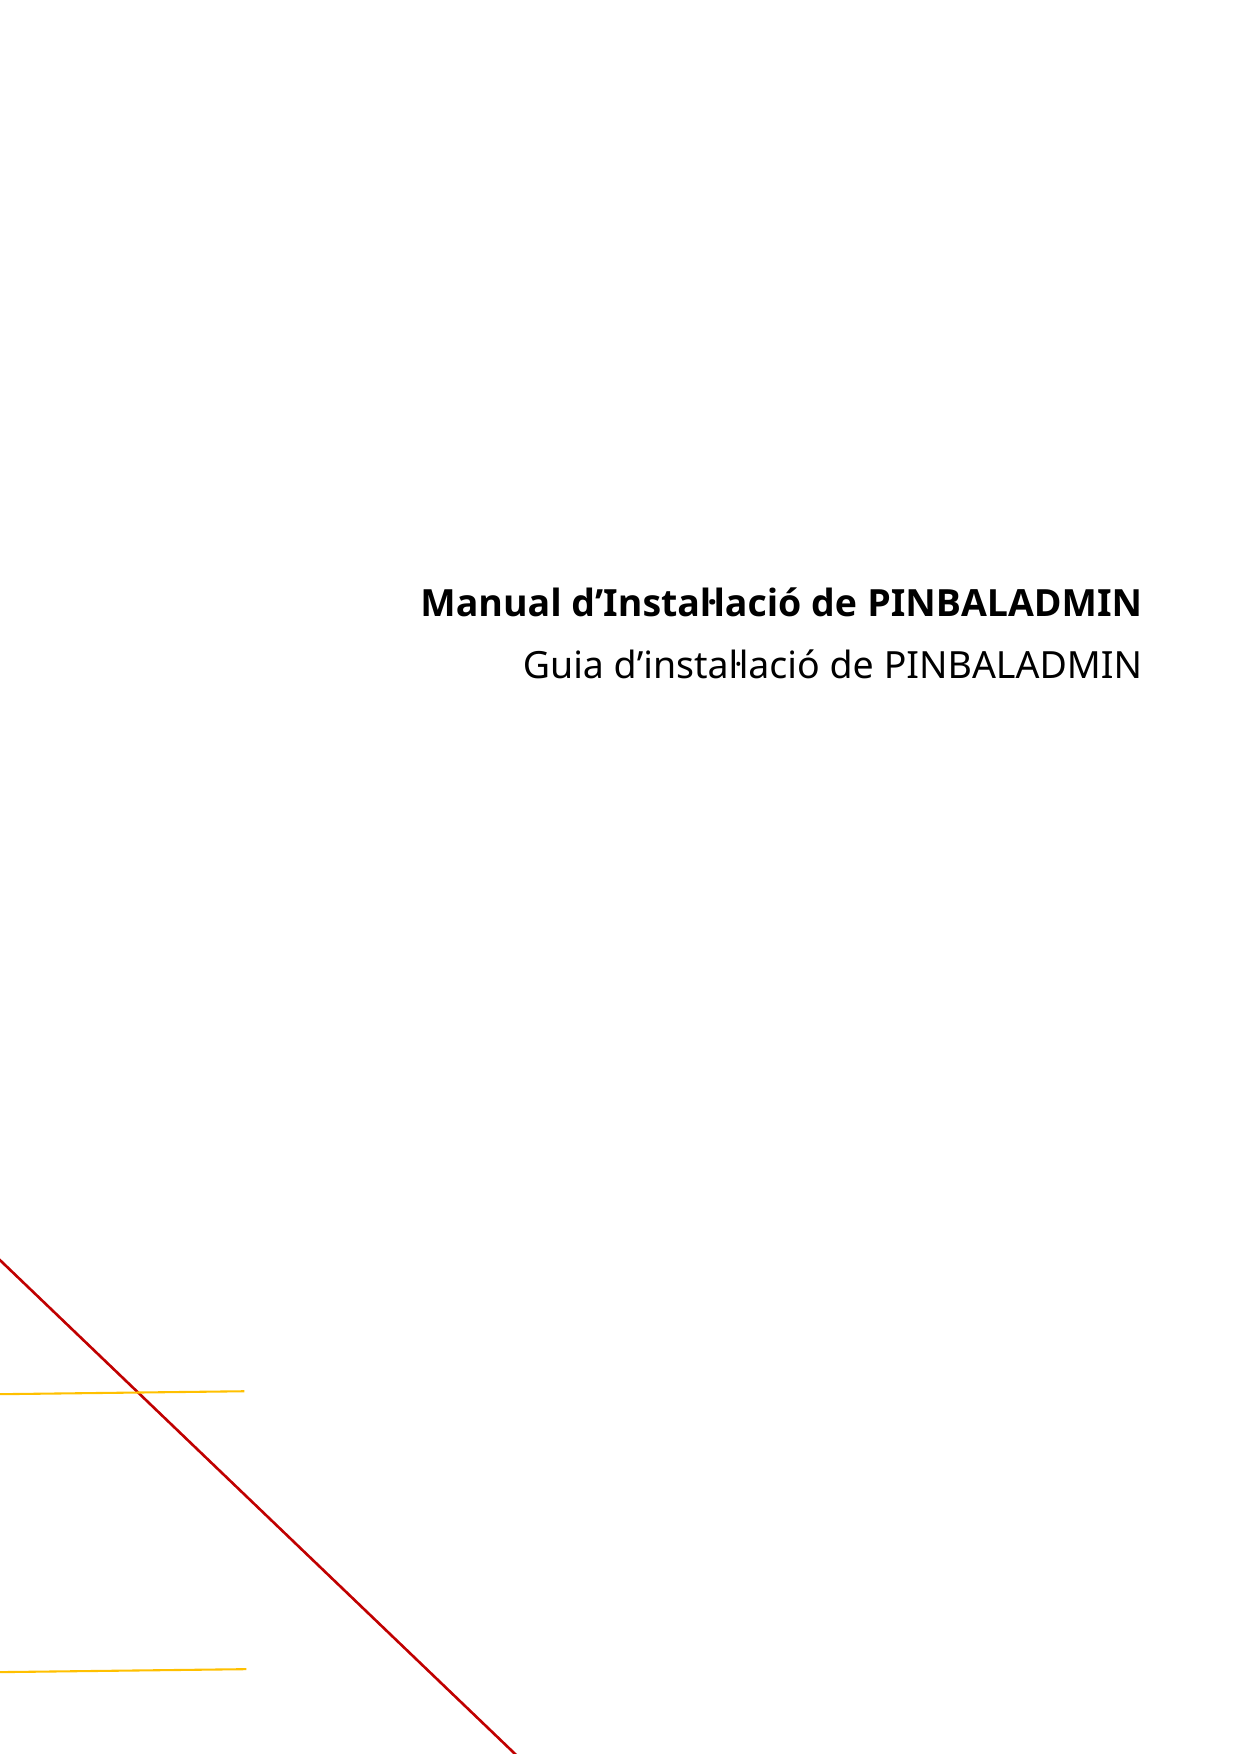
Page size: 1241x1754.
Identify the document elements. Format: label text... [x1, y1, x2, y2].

text Guia d’instal·lació de PINBALADMIN [166, 639, 1152, 690]
text Manual d’Instal·lació de PINBALADMIN [136, 576, 1152, 627]
